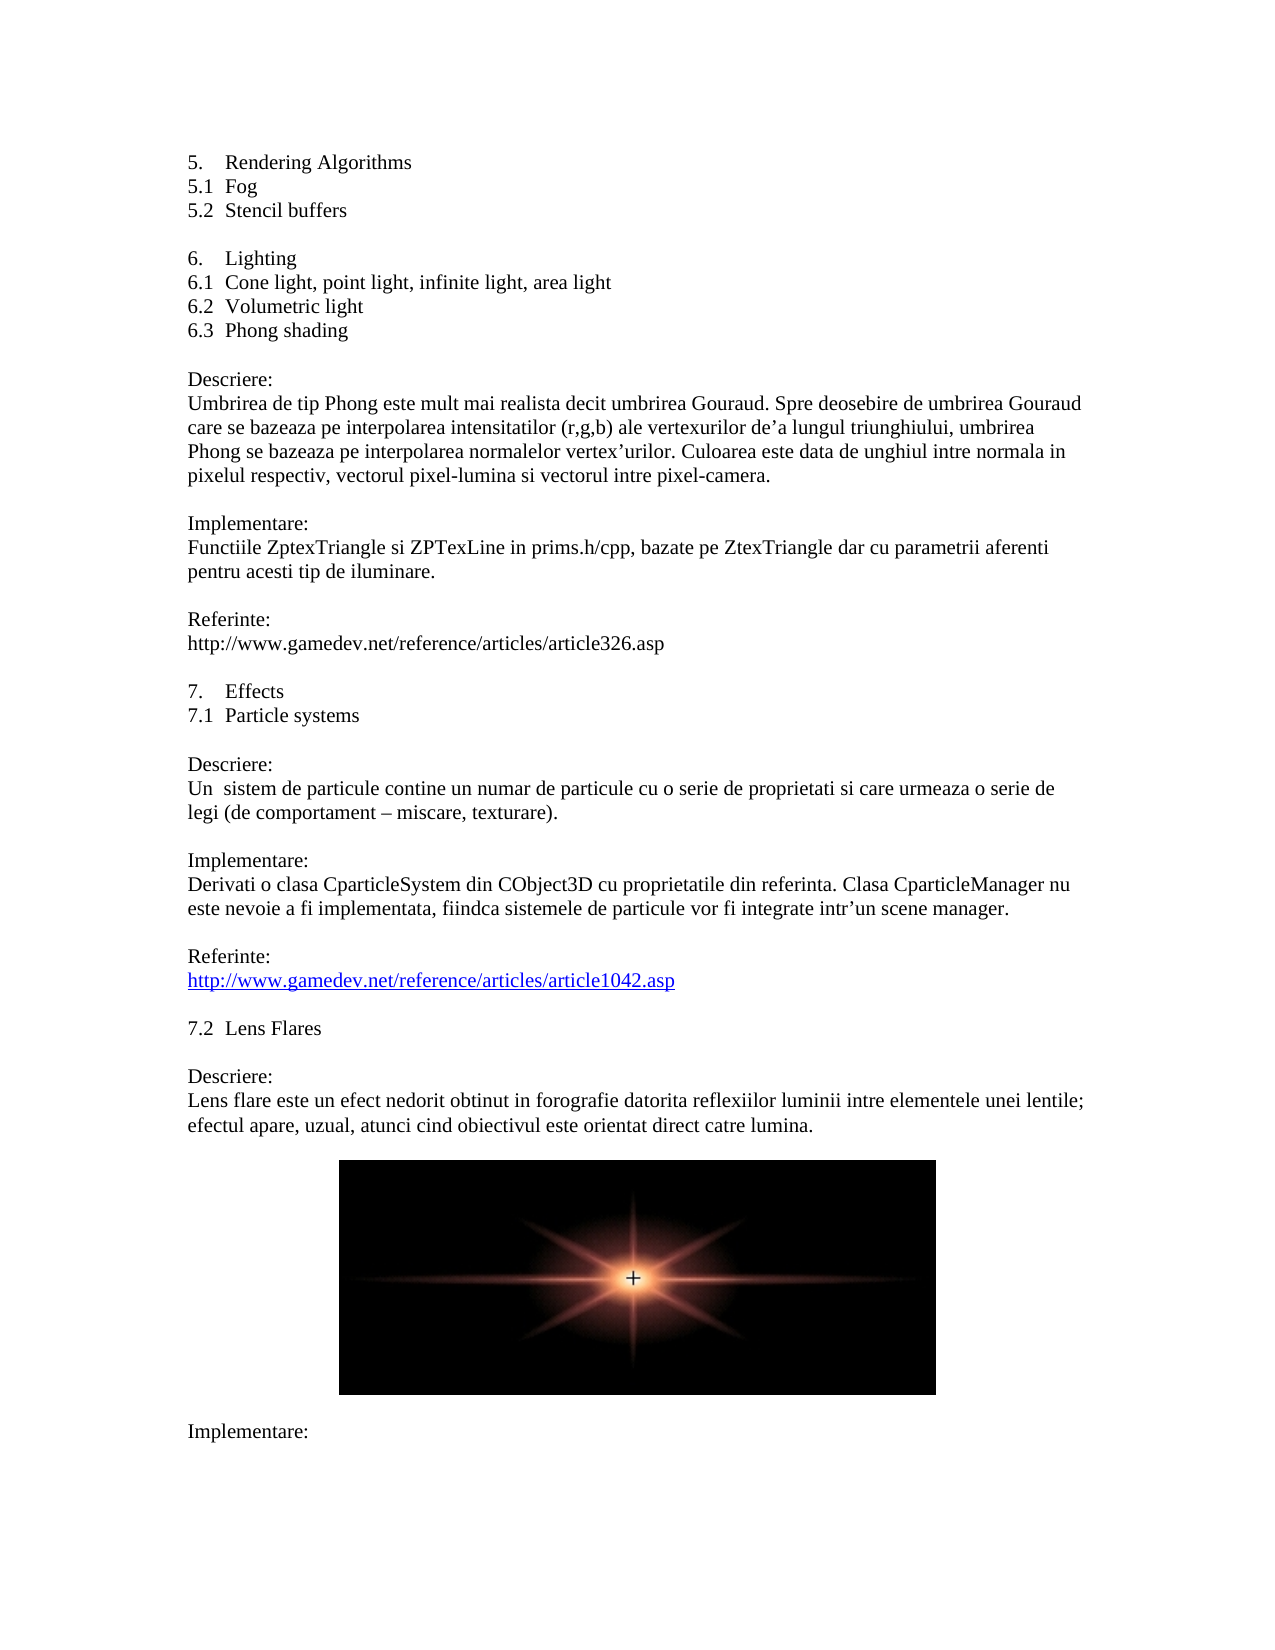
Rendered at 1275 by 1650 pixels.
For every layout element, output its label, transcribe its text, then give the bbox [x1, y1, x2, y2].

text Descriere: [187, 367, 1087, 391]
list Rendering Algorithms [187, 150, 1087, 174]
text Lens flare este un efect nedorit obtinut in forografie datorita reflexiilor luminii intre elementele unei lentile; efectul apare, uzual, atunci cind obiectivul este orientat direct catre lumina. [187, 1088, 1087, 1137]
list Lighting [187, 246, 1087, 270]
list Particle systems [187, 703, 1087, 727]
text Descriere: [187, 752, 1087, 776]
text Referinte: [187, 944, 1087, 968]
picture [339, 1160, 936, 1395]
text http://www.gamedev.net/reference/articles/article326.asp [187, 631, 1087, 655]
list Lens Flares [187, 1016, 1087, 1040]
list Effects [187, 679, 1087, 703]
list Phong shading [187, 318, 1087, 342]
text Un sistem de particule contine un numar de particule cu o serie de proprietati si care urmeaza o serie de legi (de comportament – miscare, texturare). [187, 776, 1087, 824]
text Umbrirea de tip Phong este mult mai realista decit umbrirea Gouraud. Spre deosebire de umbrirea Gouraud care se bazeaza pe interpolarea intensitatilor (r,g,b) ale vertexurilor de’a lungul triunghiului, umbrirea Phong se bazeaza pe interpolarea normalelor vertex’urilor. Culoarea este data de unghiul intre normala in pixelul respectiv, vectorul pixel-lumina si vectorul intre pixel-camera. [187, 391, 1087, 487]
text Implementare: [187, 848, 1087, 872]
text Derivati o clasa CparticleSystem din CObject3D cu proprietatile din referinta. Clasa CparticleManager nu este nevoie a fi implementata, fiindca sistemele de particule vor fi integrate intr’un scene manager. [187, 872, 1087, 920]
list Stencil buffers [187, 198, 1087, 222]
text Implementare: [187, 511, 1087, 535]
text http://www.gamedev.net/reference/articles/article1042.asp [187, 968, 1087, 992]
list Cone light, point light, infinite light, area light [187, 270, 1087, 294]
text Functiile ZptexTriangle si ZPTexLine in prims.h/cpp, bazate pe ZtexTriangle dar cu parametrii aferenti pentru acesti tip de iluminare. [187, 535, 1087, 583]
text Implementare: [187, 1419, 1087, 1443]
list Fog [187, 174, 1087, 198]
list Volumetric light [187, 294, 1087, 318]
text Descriere: [187, 1064, 1087, 1088]
text Referinte: [187, 607, 1087, 631]
